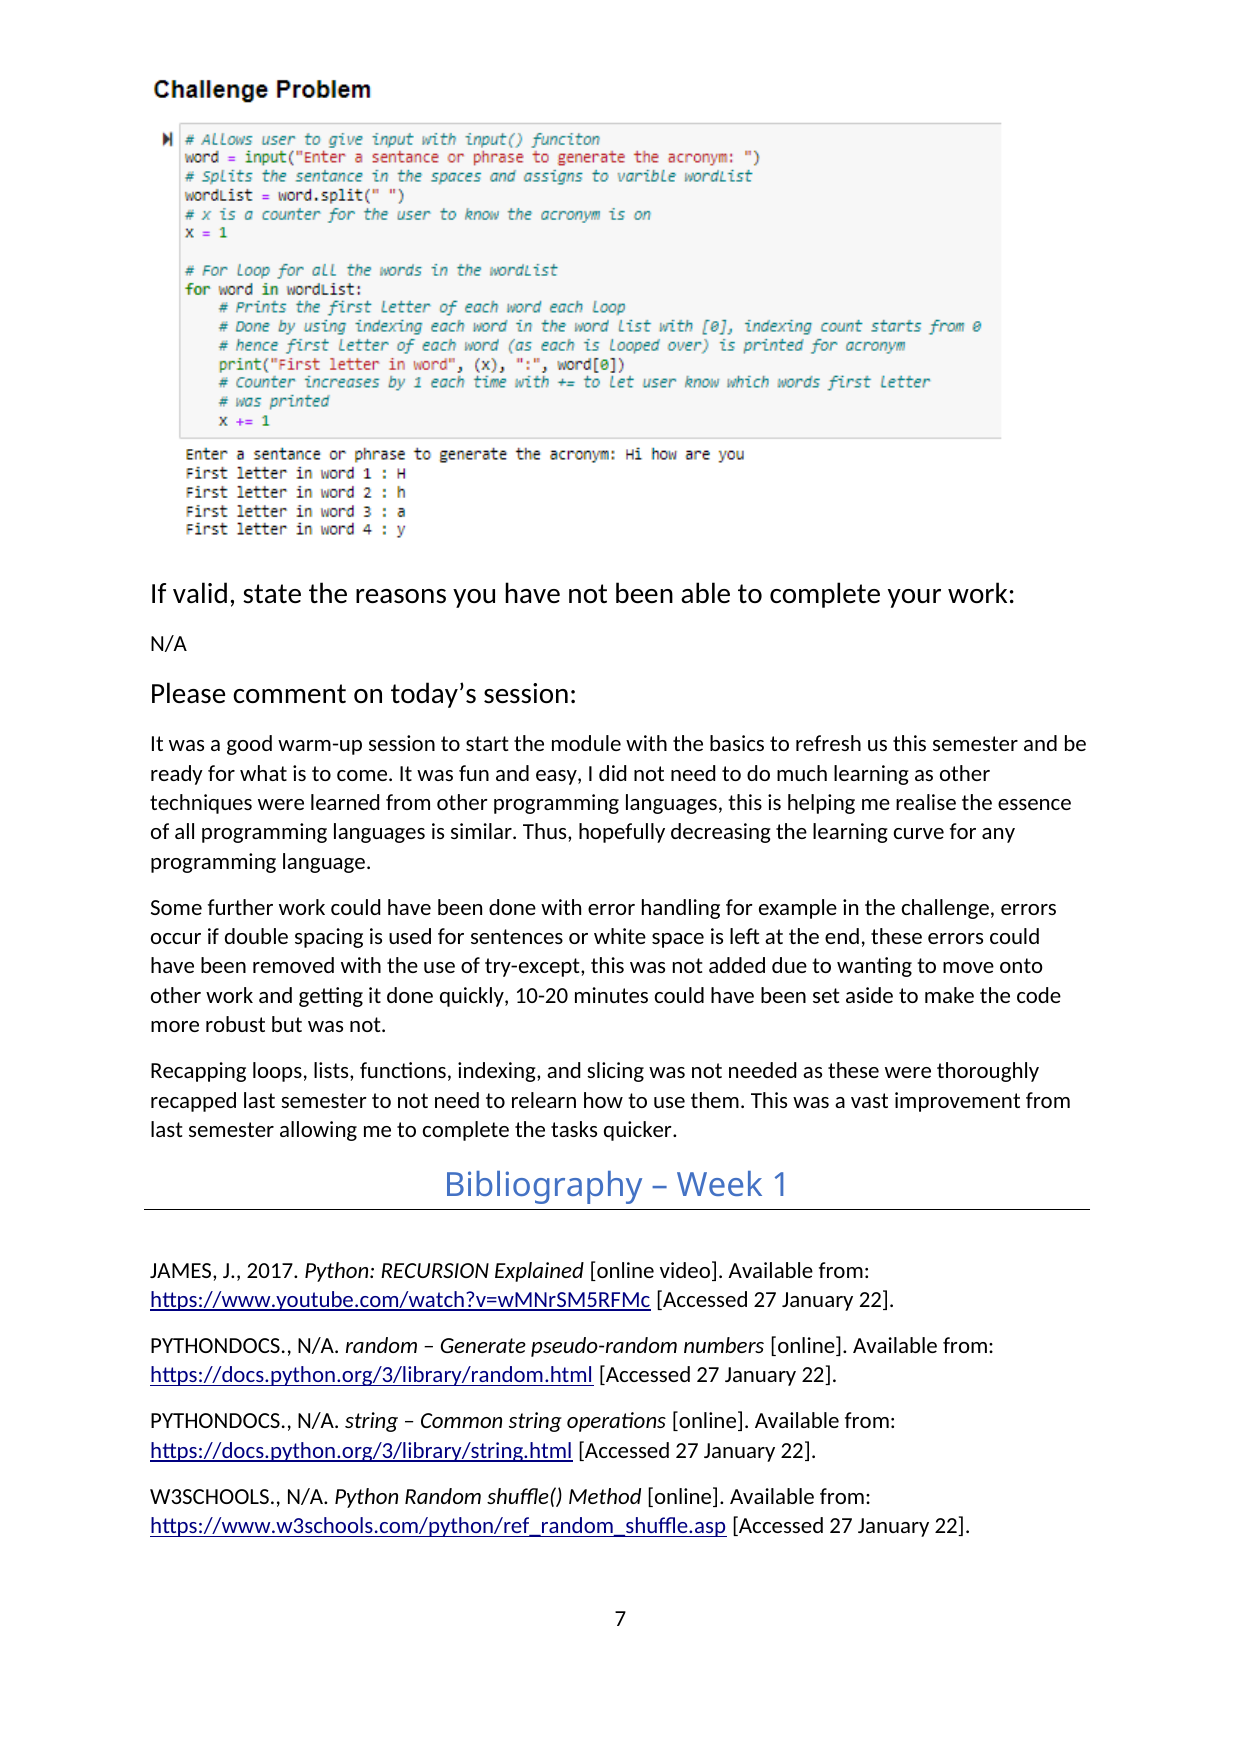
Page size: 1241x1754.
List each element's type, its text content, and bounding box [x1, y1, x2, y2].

text PYTHONDOCS., N/A. string – Common string operations [online]. Available from: https://docs.python.org/3/library/string.html [Accessed 27 January 22]. [150, 1407, 1090, 1464]
text N/A [150, 629, 1090, 657]
text JAMES, J., 2017. Python: RECURSION Explained [online video]. Available from: https://www.youtube.com/watch?v=wMNrSM5RFMc [Accessed 27 January 22]. [150, 1256, 1090, 1313]
text Recapping loops, lists, functions, indexing, and slicing was not needed as these were thoroughly recapped last semester to not need to relearn how to use them. This was a vast improvement from last semester allowing me to complete the tasks quicker. [150, 1056, 1090, 1143]
text If valid, state the reasons you have not been able to complete your work: [150, 575, 1090, 611]
subtitle Bibliography – Week 1 [144, 1161, 1090, 1209]
text W3SCHOOLS., N/A. Python Random shuffle() Method [online]. Available from: https://www.w3schools.com/python/ref_random_shuffle.asp [Accessed 27 January 22]. [150, 1482, 1090, 1539]
text Please comment on today’s session: [150, 675, 1090, 711]
text Some further work could have been done with error handling for example in the challenge, errors occur if double spacing is used for sentences or white space is left at the end, these errors could have been removed with the use of try-except, this was not added due to wanting to move onto other work and getting it done quickly, 10-20 minutes could have been set aside to make the code more robust but was not. [150, 893, 1090, 1038]
text PYTHONDOCS., N/A. random – Generate pseudo-random numbers [online]. Available from: https://docs.python.org/3/library/random.html [Accessed 27 January 22]. [150, 1331, 1090, 1389]
text It was a good warm-up session to start the module with the basics to refresh us this semester and be ready for what is to come. It was fun and easy, I did not need to do much learning as other techniques were learned from other programming languages, this is helping me realise the essence of all programming languages is similar. Thus, hopefully decreasing the learning curve for any programming language. [150, 729, 1090, 875]
